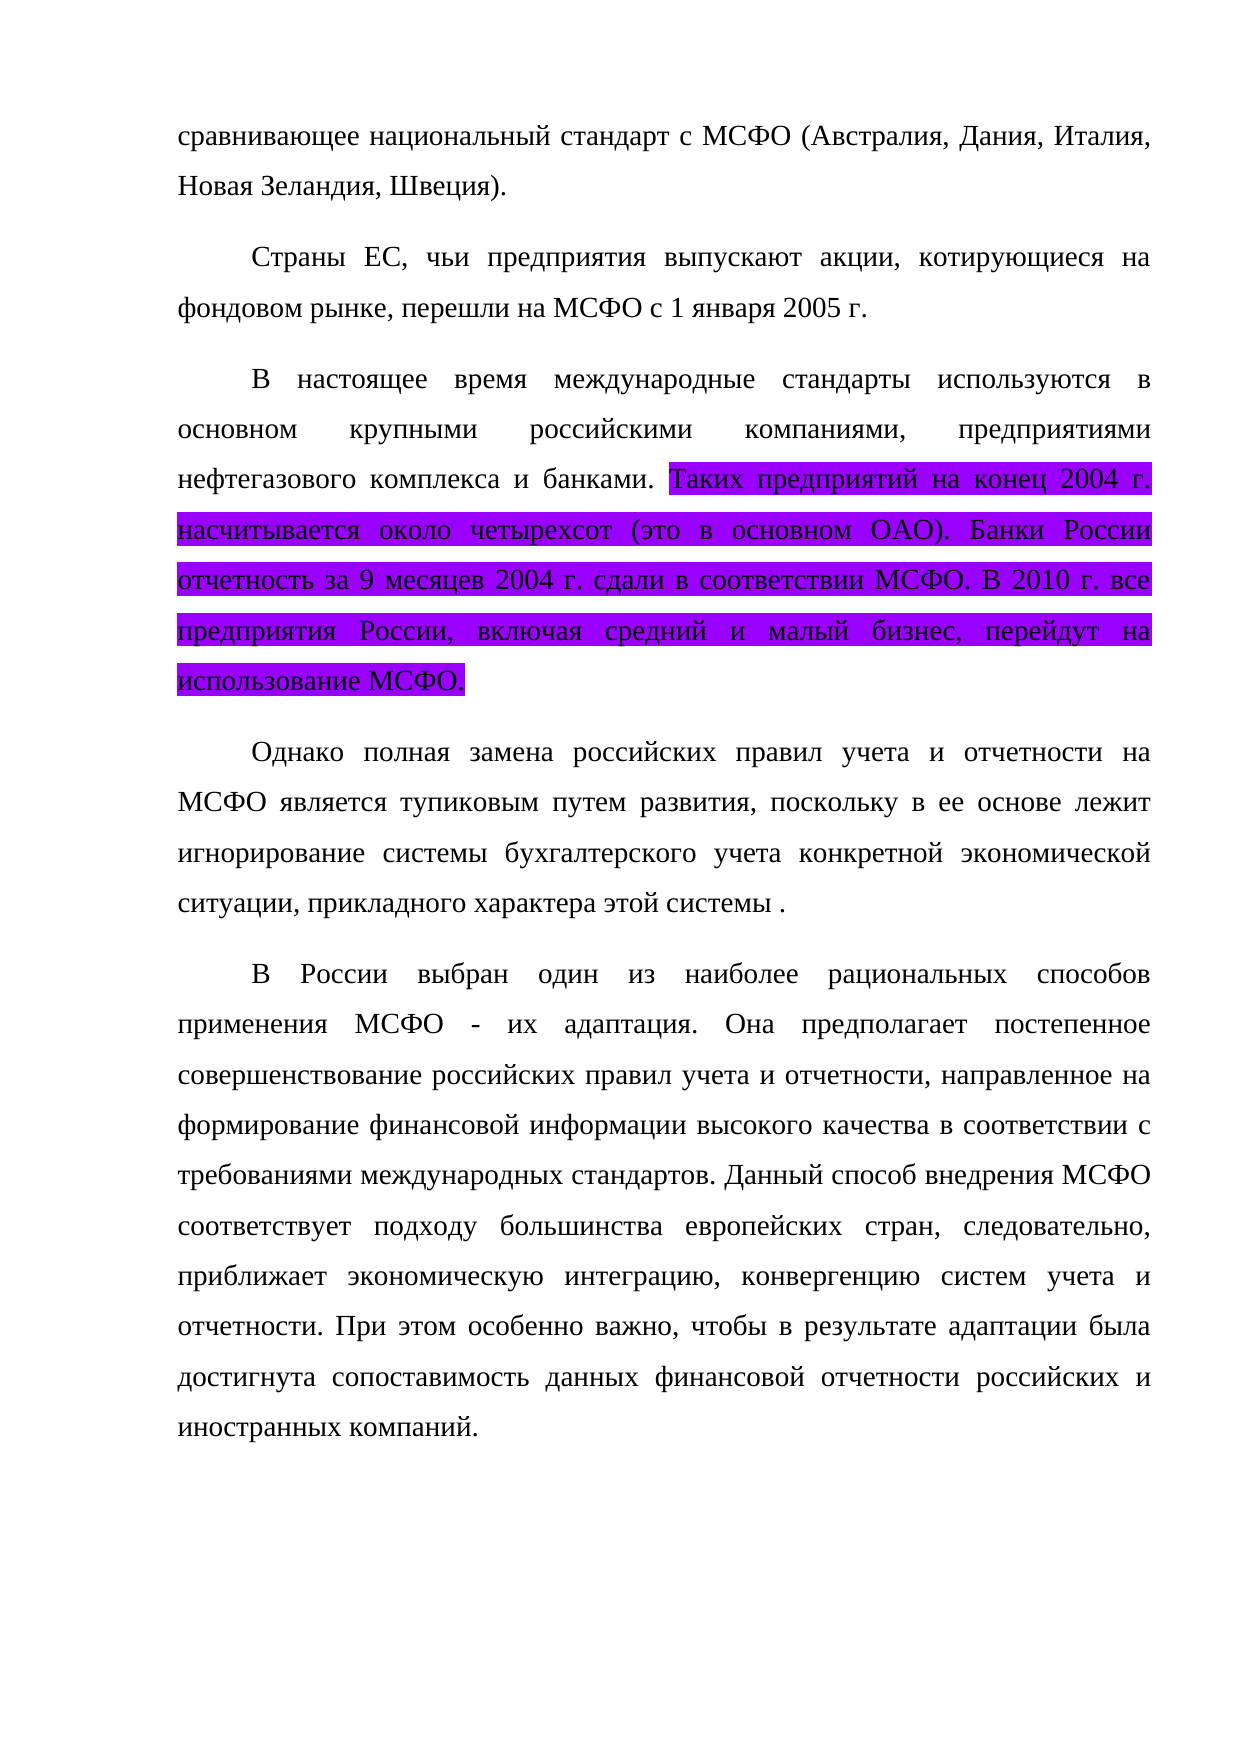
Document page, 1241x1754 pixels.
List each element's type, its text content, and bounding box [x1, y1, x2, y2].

text В России выбран один из наиболее рациональных способов применения МСФО - их адаптация. Она предполагает постепенное совершенствование российских правил учета и отчетности, направленное на формирование финансовой информации высокого качества в соответствии с требованиями международных стандартов. Данный способ внедрения МСФО соответствует подходу большинства европейских стран, следовательно, приближает экономическую интеграцию, конвергенцию систем учета и отчетности. При этом особенно важно, чтобы в результате адаптации была достигнута сопоставимость данных финансовой отчетности российских и иностранных компаний. [177, 956, 1152, 1442]
text Однако полная замена российских правил учета и отчетности на МСФО является тупиковым путем развития, поскольку в ее основе лежит игнорирование системы бухгалтерского учета конкретной экономической ситуации, прикладного характера этой системы . [177, 734, 1152, 918]
text Страны ЕС, чьи предприятия выпускают акции, котирующиеся на фондовом рынке, перешли на МСФО с 1 января 2005 г. [177, 239, 1152, 323]
text В настоящее время международные стандарты используются в основном крупными российскими компаниями, предприятиями нефтегазового комплекса и банками. Таких предприятий на конец 2004 г. насчитывается около четырехсот (это в основном ОАО). Банки России отчетность за 9 месяцев 2004 г. сдали в соответствии МСФО. В 2010 г. все предприятия России, включая средний и малый бизнес, перейдут на использование МСФО. [177, 361, 1152, 696]
text сравнивающее национальный стандарт с МСФО (Австралия, Дания, Италия, Новая Зеландия, Швеция). [177, 118, 1152, 202]
